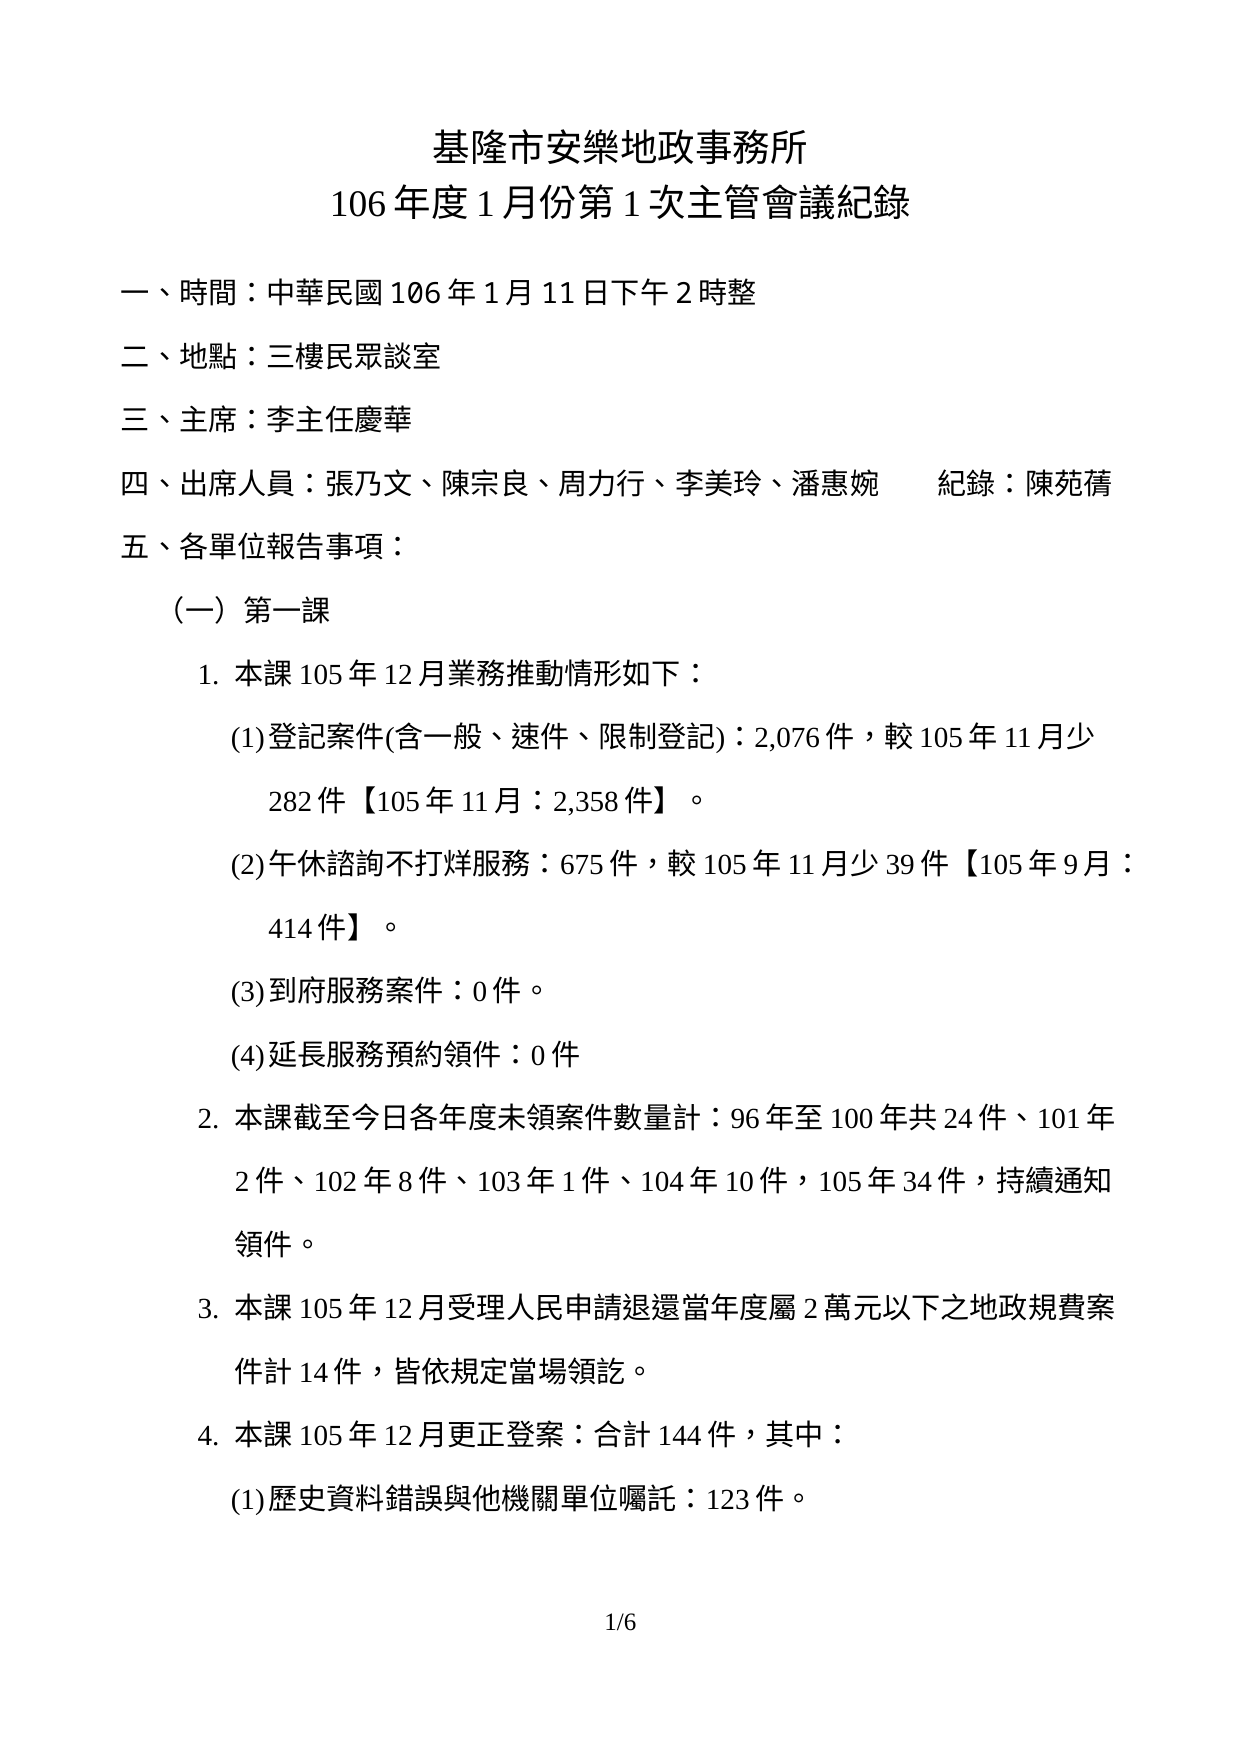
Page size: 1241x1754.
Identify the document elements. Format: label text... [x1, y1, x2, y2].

list 第一課 [156, 587, 1122, 629]
list 本課105年12月更正登案：合計144件，其中： [197, 1412, 1122, 1454]
list 午休諮詢不打烊服務：675件，較105年11月少39件【105年9月：414件】。 [231, 841, 1122, 947]
list 本課105年12月受理人民申請退還當年度屬2萬元以下之地政規費案件計14件，皆依規定當場領訖。 [197, 1285, 1122, 1391]
list 到府服務案件：0件。 [231, 968, 1122, 1010]
list 登記案件(含一般、速件、限制登記)：2,076件，較105年11月少282件【105年11月：2,358件】。 [231, 714, 1122, 820]
list 時間：中華民國106年1月11日下午2時整 [119, 270, 1122, 312]
list 本課截至今日各年度未領案件數量計：96年至100年共24件、101年2件、102年8件、103年1件、104年10件，105年34件，持續通知領件。 [197, 1094, 1122, 1264]
list 地點：三樓民眾談室 [119, 333, 1122, 376]
list 歷史資料錯誤與他機關單位囑託：123件。 [231, 1475, 1122, 1517]
list 出席人員：張乃文、陳宗良、周力行、李美玲、潘惠婉 紀錄：陳苑蒨 [119, 460, 1122, 502]
list 本課105年12月業務推動情形如下： [197, 651, 1122, 693]
list 延長服務預約領件：0件 [231, 1031, 1122, 1073]
text 基隆市安樂地政事務所 [118, 118, 1122, 172]
list 各單位報告事項： [119, 524, 1122, 566]
list 主席：李主任慶華 [119, 397, 1122, 439]
text 106年度1月份第1次主管會議紀錄 [118, 172, 1122, 227]
